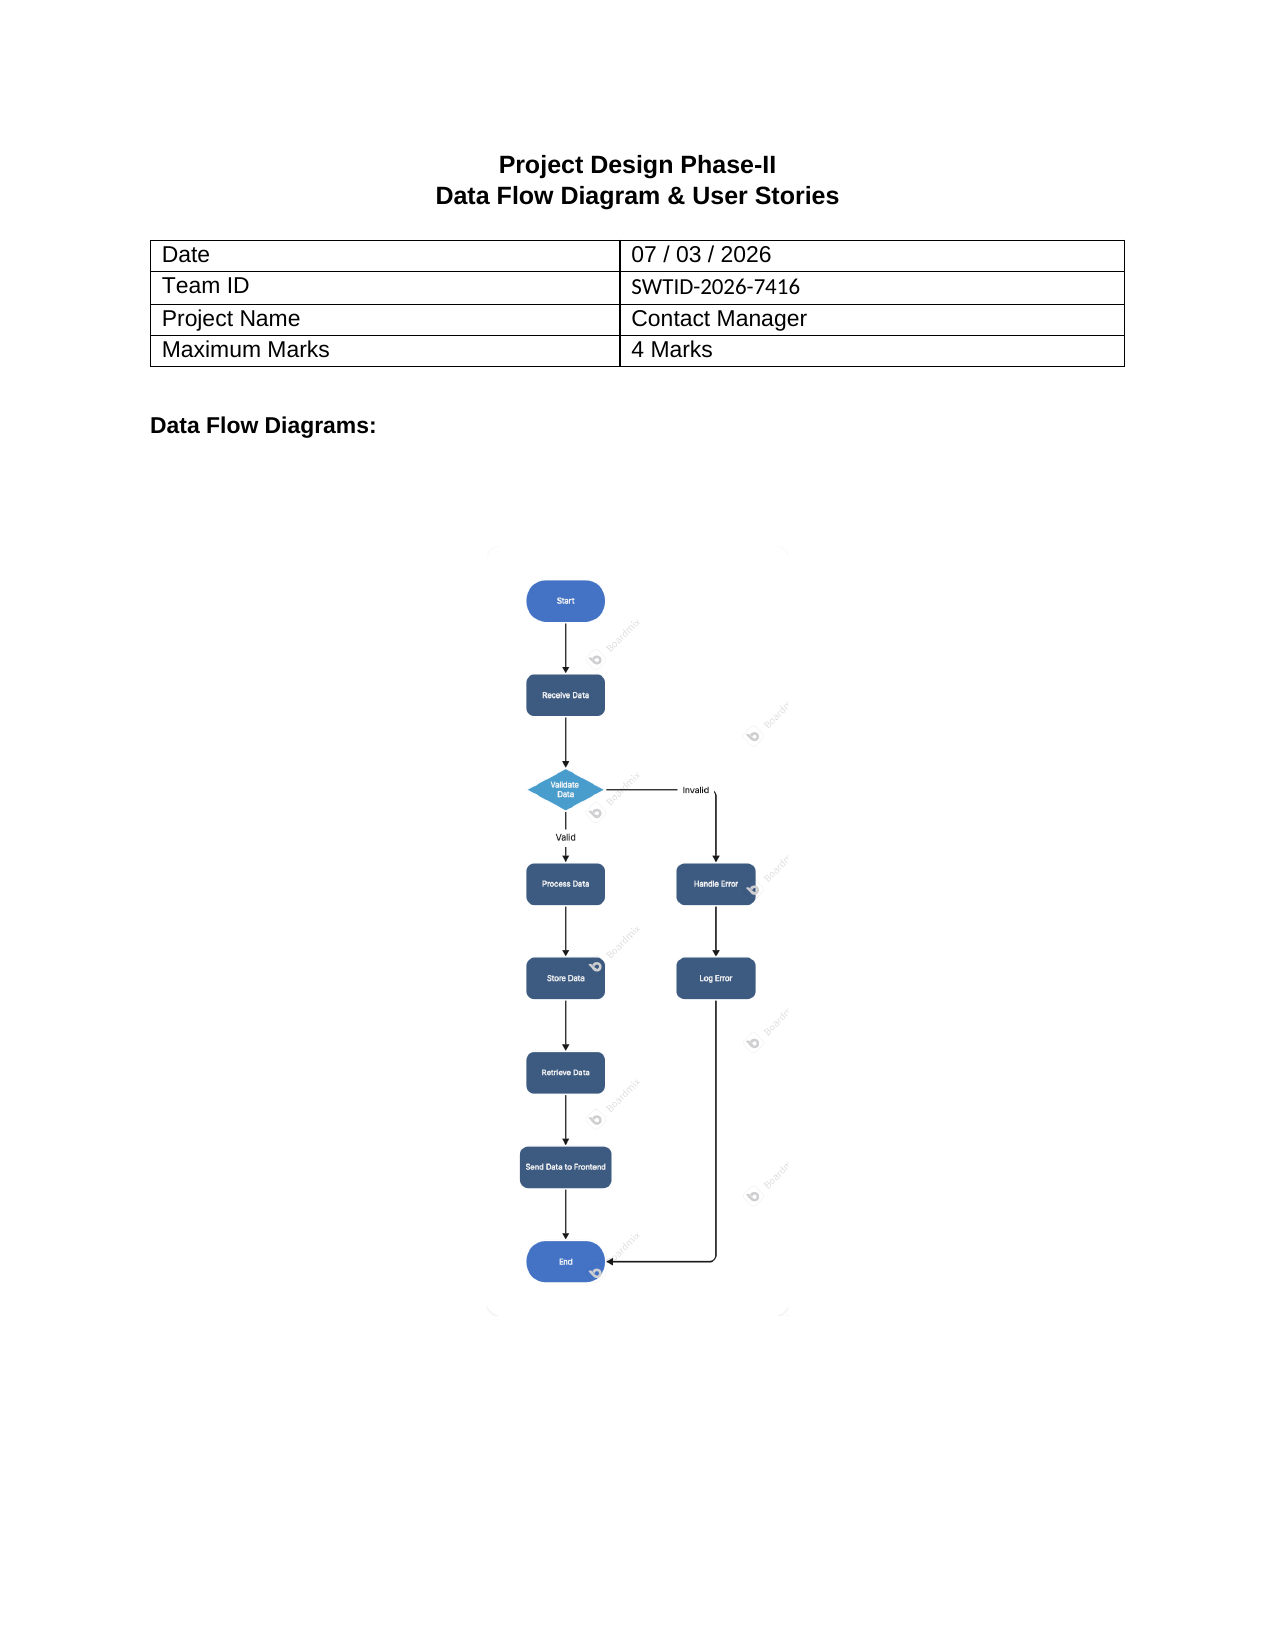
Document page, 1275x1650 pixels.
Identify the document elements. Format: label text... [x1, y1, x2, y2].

table_cell Team ID [151, 272, 619, 304]
table_cell Contact Manager [621, 305, 1124, 335]
text Data Flow Diagrams: [150, 412, 1125, 438]
table_cell Maximum Marks [151, 336, 619, 366]
text Data Flow Diagram & User Stories [150, 181, 1125, 209]
table_header Date [151, 241, 619, 271]
table_cell 4 Marks [621, 336, 1124, 366]
table_cell Project Name [151, 305, 619, 335]
table_cell SWTID-2026-7416 [621, 272, 1124, 304]
table_header 07 / 03 / 2026 [621, 241, 1124, 271]
text Project Design Phase-II [150, 150, 1125, 179]
